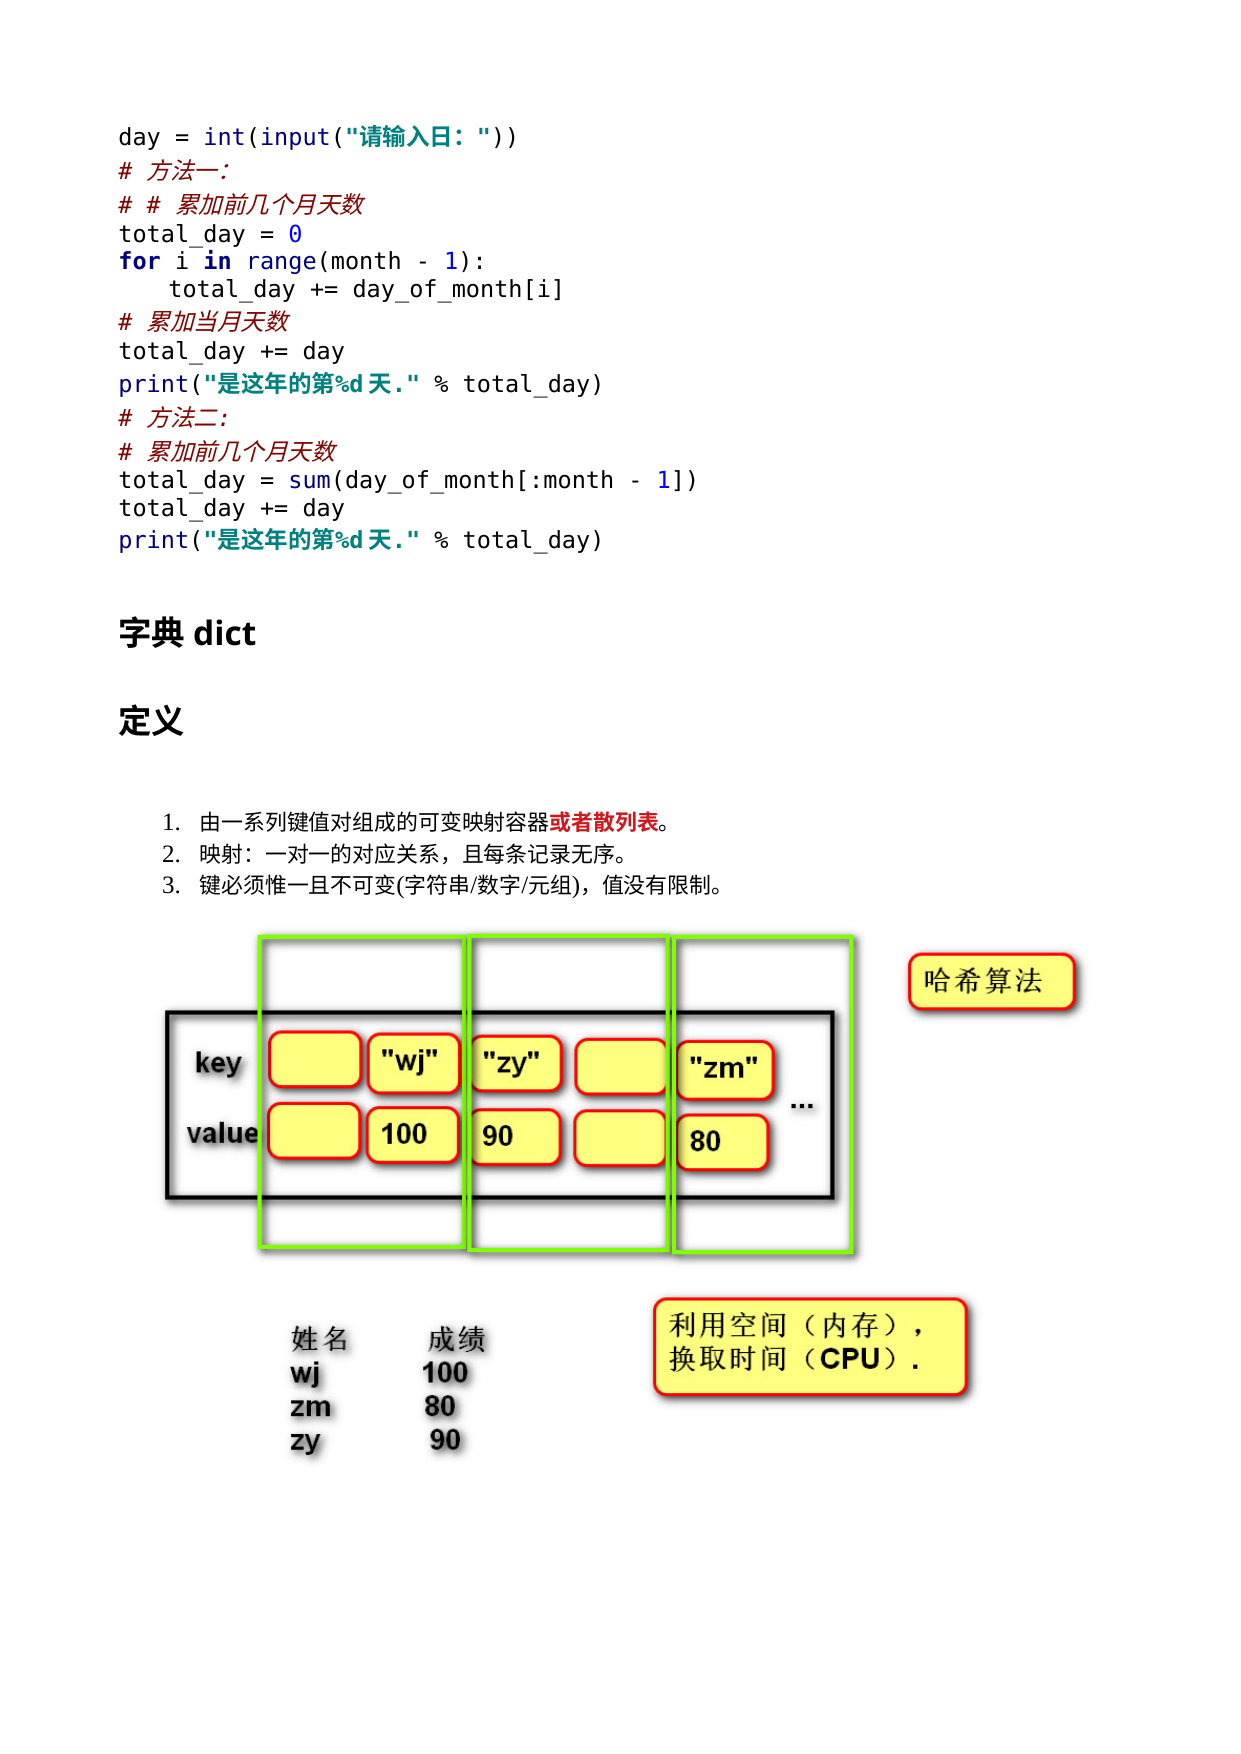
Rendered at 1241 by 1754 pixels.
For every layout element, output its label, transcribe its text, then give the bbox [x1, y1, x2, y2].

text total_day = 0 [118, 220, 1122, 248]
text total_day = sum(day_of_month[:month - 1]) [118, 467, 1122, 494]
text for i in range(month - 1): [118, 248, 1122, 275]
text day = int(input("请输入日：")) [118, 118, 1122, 152]
text # 方法一： [118, 152, 1122, 186]
subtitle 定义 [118, 694, 1122, 743]
list 映射：一对一的对应关系，且每条记录无序。 [162, 837, 1122, 868]
text print("是这年的第%d天." % total_day) [118, 522, 1122, 556]
text # 方法二: [118, 399, 1122, 433]
text # # 累加前几个月天数 [118, 186, 1122, 220]
text total_day += day_of_month[i] [118, 275, 1122, 303]
text total_day += day [118, 494, 1122, 522]
list 键必须惟一且不可变(字符串/数字/元组)，值没有限制。 [162, 868, 1122, 900]
text print("是这年的第%d天." % total_day) [118, 365, 1122, 399]
picture [140, 900, 1101, 1495]
text # 累加前几个月天数 [118, 433, 1122, 467]
text total_day += day [118, 337, 1122, 365]
subtitle 字典 dict [118, 606, 1122, 655]
text # 累加当月天数 [118, 303, 1122, 337]
list 由一系列键值对组成的可变映射容器或者散列表。 [162, 805, 1122, 837]
